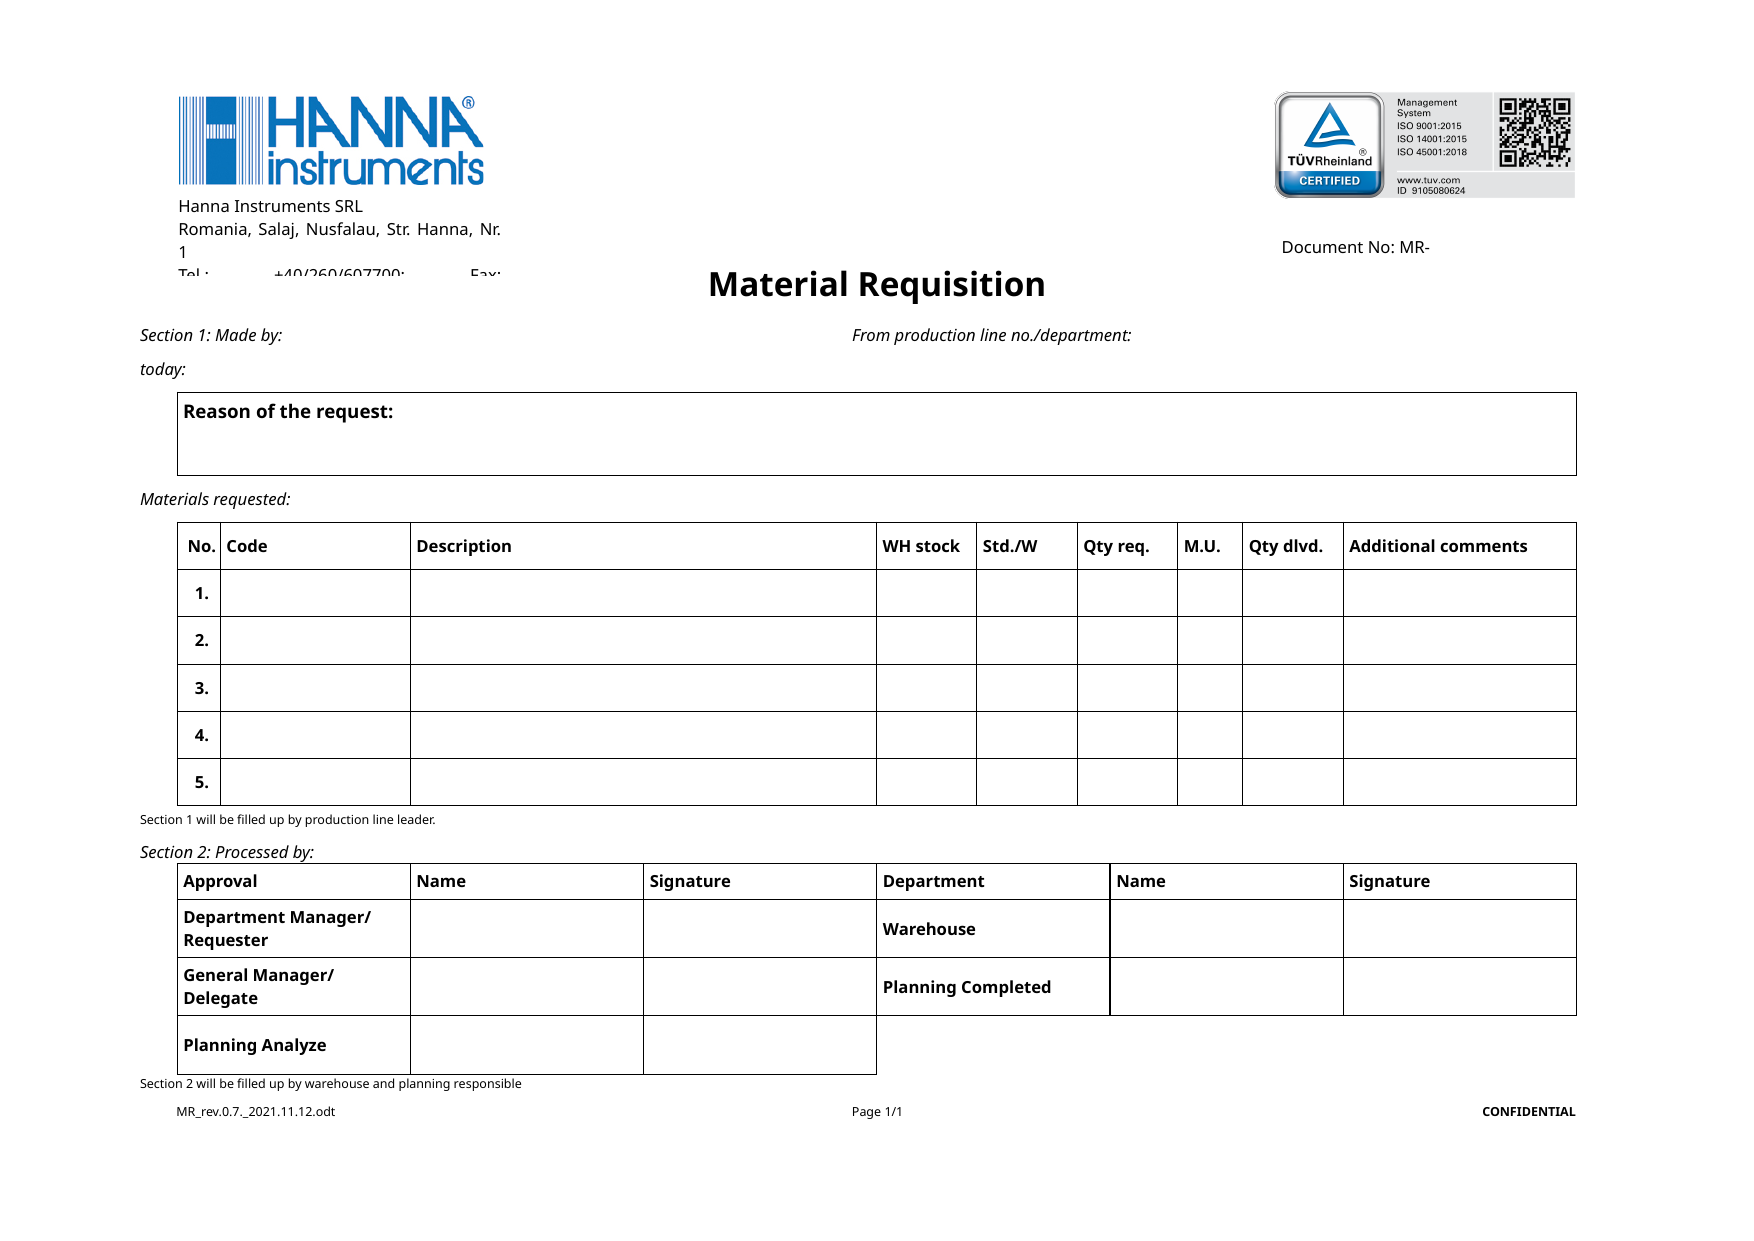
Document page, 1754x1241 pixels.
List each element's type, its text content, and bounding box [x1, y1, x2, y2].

table_cell [1178, 759, 1242, 805]
table_cell [1110, 1016, 1343, 1074]
table_cell [1078, 617, 1177, 663]
table_cell Department Manager/ Requester [178, 900, 410, 957]
table_cell 2. [178, 617, 220, 663]
table_cell [221, 570, 410, 616]
table_cell Planning Completed [877, 958, 1109, 1015]
table_cell [1344, 958, 1576, 1015]
table_cell [1111, 900, 1343, 957]
table_header Std./W [977, 523, 1077, 569]
table_cell [411, 1016, 643, 1074]
table_cell [644, 958, 876, 1015]
table_cell [1344, 712, 1576, 758]
table_cell [221, 617, 410, 663]
table_cell [1344, 900, 1576, 957]
text Section 1: Made by: From production line no./department: [140, 323, 1577, 346]
table_cell [1078, 665, 1177, 711]
table_cell [1111, 958, 1343, 1015]
table_cell [1178, 570, 1242, 616]
table_cell [977, 617, 1077, 663]
table_cell [977, 712, 1077, 758]
text Tel.: +40/260/607700; Fax: +40/260/607739 [178, 263, 501, 276]
table_cell [1178, 617, 1242, 663]
table_cell [221, 759, 410, 805]
text Materials requested: [140, 487, 1577, 510]
table_cell [221, 665, 410, 711]
table_cell [1243, 665, 1343, 711]
table_header M.U. [1178, 523, 1242, 569]
text Material Requisition [177, 261, 1577, 306]
table_header Qty req. [1078, 523, 1177, 569]
table_cell [411, 958, 643, 1015]
table_cell 4. [178, 712, 220, 758]
table_cell [877, 712, 976, 758]
table_header MR_rev.0.6._2020.05.14 [176, 1103, 643, 1120]
table_cell General Manager/ Delegate [178, 958, 410, 1015]
table_cell [1078, 712, 1177, 758]
table_cell 3. [178, 665, 220, 711]
table_header No. [178, 523, 220, 569]
table_header Reason of the request: [178, 393, 1576, 475]
table_cell [977, 759, 1077, 805]
text Document No: MR- [501, 227, 1577, 261]
table_cell [877, 1016, 1110, 1074]
table_header Additional comments [1344, 523, 1576, 569]
text Section 2 will be filled up by warehouse and planning responsible [140, 1075, 1577, 1092]
table_cell [977, 665, 1077, 711]
table_cell [877, 759, 976, 805]
text Section 1 will be filled up by production line leader. [140, 806, 1577, 829]
table_header Signature [1344, 864, 1576, 899]
table_cell [411, 900, 643, 957]
text Section 2: Processed by: [140, 840, 1577, 863]
table_header Name [411, 864, 643, 899]
table_header Approval [178, 864, 410, 899]
table_cell [411, 712, 876, 758]
table_cell [411, 759, 876, 805]
table_cell [877, 665, 976, 711]
table_cell [411, 665, 876, 711]
table_cell [1243, 617, 1343, 663]
table_cell [411, 617, 876, 663]
table_cell [877, 617, 976, 663]
table_header Signature [644, 864, 876, 899]
table_header Qty dlvd. [1243, 523, 1343, 569]
table_header Name [1111, 864, 1343, 899]
table_cell [1344, 617, 1576, 663]
table_header CONFIDENTIAL [1109, 1103, 1576, 1120]
table_cell Warehouse [877, 900, 1109, 957]
table_cell 1. [178, 570, 220, 616]
table_cell [1178, 712, 1242, 758]
table_header Page 1/1 [643, 1103, 1109, 1120]
table_cell [877, 570, 976, 616]
table_cell [1344, 759, 1576, 805]
text Romania, Salaj, Nusfalau, Str. Hanna, Nr. 1 [178, 218, 501, 263]
table_header Department [877, 864, 1109, 899]
table_cell 5. [178, 759, 220, 805]
table_cell [1078, 570, 1177, 616]
table_cell [1243, 759, 1343, 805]
table_cell [411, 570, 876, 616]
table_cell [1344, 665, 1576, 711]
text today: [140, 358, 1577, 380]
text Hanna Instruments SRL [178, 195, 501, 218]
table_cell [1243, 712, 1343, 758]
table_cell [1078, 759, 1177, 805]
table_header WH stock [877, 523, 976, 569]
table_cell [1243, 570, 1343, 616]
table_header Description [411, 523, 876, 569]
table_cell [1344, 570, 1576, 616]
table_cell [644, 1016, 876, 1074]
table_cell [1343, 1016, 1577, 1074]
table_header Code [221, 523, 410, 569]
table_cell Planning Analyze [178, 1016, 410, 1074]
table_cell [644, 900, 876, 957]
table_cell [221, 712, 410, 758]
table_cell [977, 570, 1077, 616]
table_cell [1178, 665, 1242, 711]
